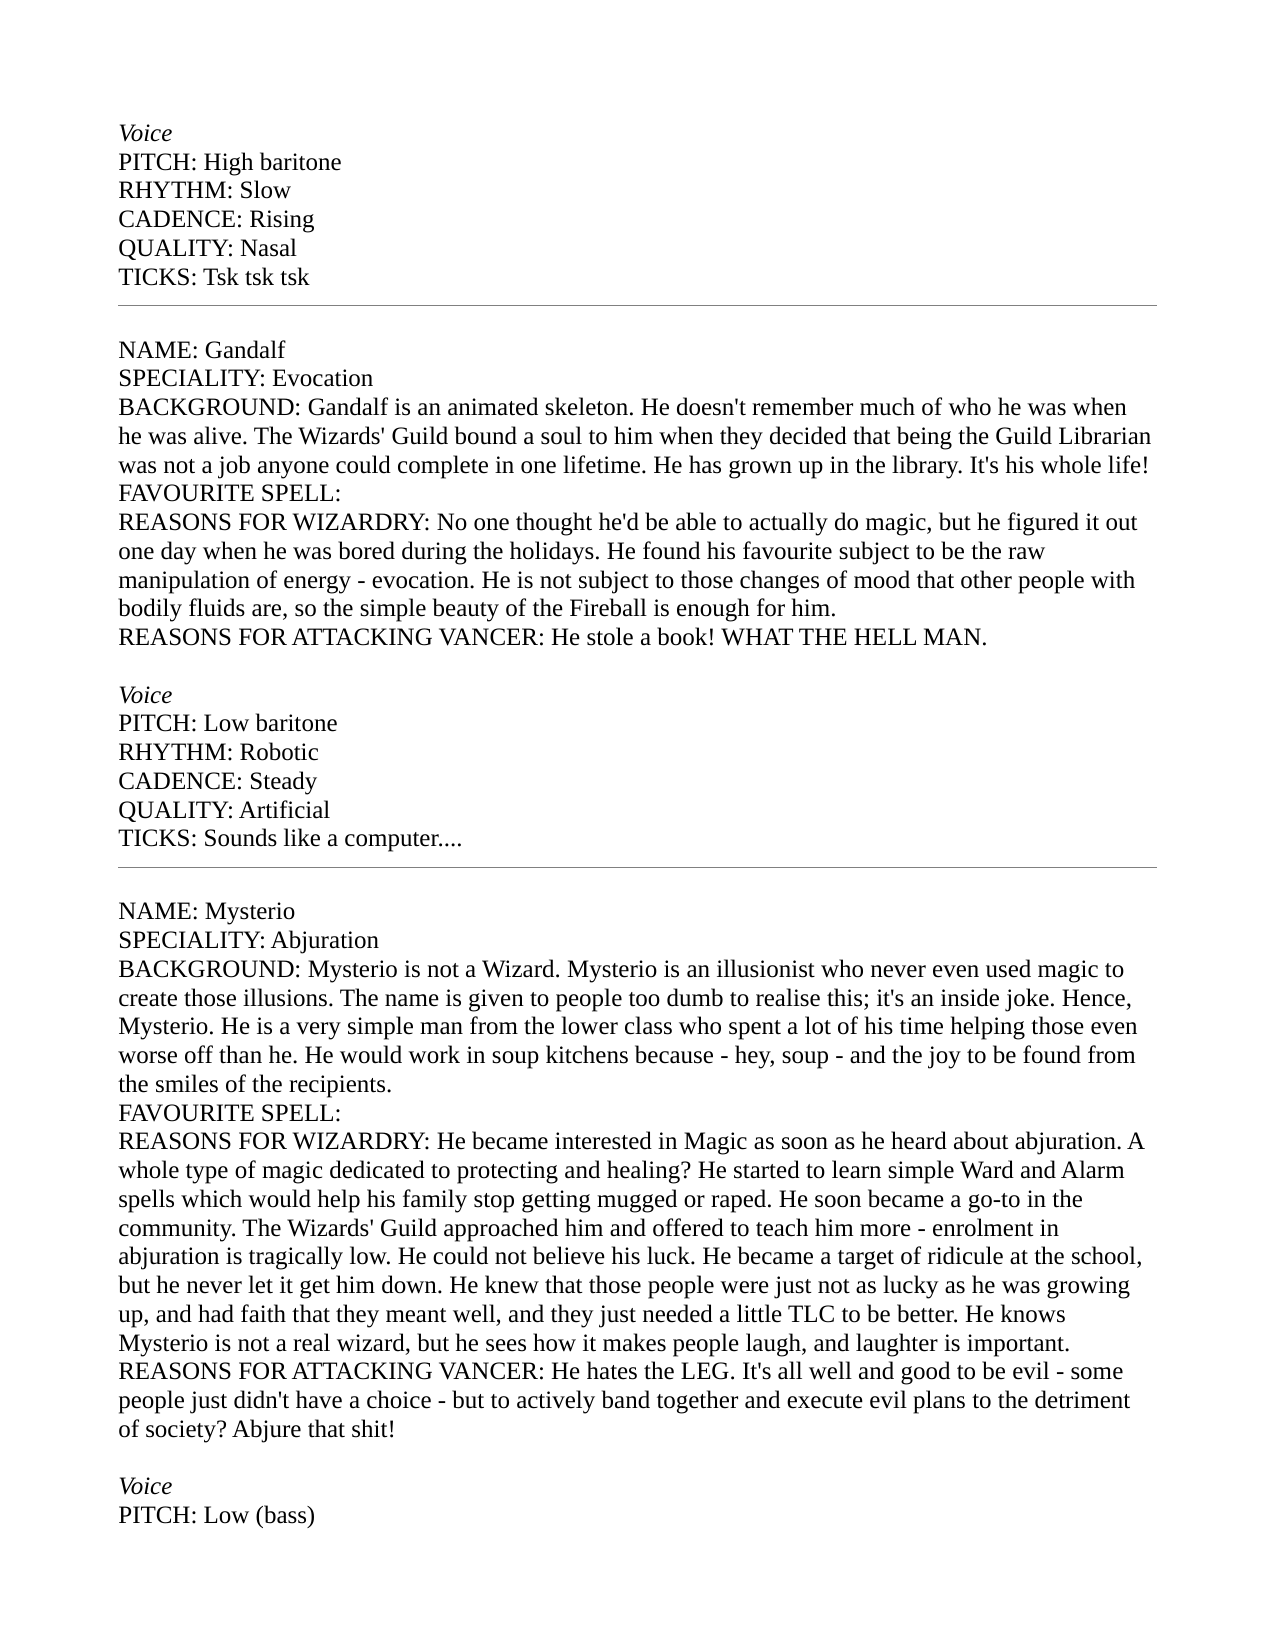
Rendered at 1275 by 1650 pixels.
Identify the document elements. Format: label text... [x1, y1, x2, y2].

text FAVOURITE SPELL: [118, 478, 1157, 507]
text BACKGROUND: Mysterio is not a Wizard. Mysterio is an illusionist who never even used magic to create those illusions. The name is given to people too dumb to realise this; it's an inside joke. Hence, Mysterio. He is a very simple man from the lower class who spent a lot of his time helping those even worse off than he. He would work in soup kitchens because - hey, soup - and the joy to be found from the smiles of the recipients. [118, 954, 1157, 1098]
text PITCH: Low baritone [118, 708, 1157, 737]
text RHYTHM: Robotic [118, 737, 1157, 766]
text SPECIALITY: Abjuration [118, 925, 1157, 954]
text QUALITY: Nasal [118, 233, 1157, 262]
text TICKS: Tsk tsk tsk [118, 262, 1157, 291]
text CADENCE: Rising [118, 204, 1157, 233]
text REASONS FOR ATTACKING VANCER: He stole a book! WHAT THE HELL MAN. [118, 622, 1157, 651]
text NAME: Mysterio [118, 896, 1157, 925]
text NAME: Gandalf [118, 335, 1157, 363]
text TICKS: Sounds like a computer.... [118, 823, 1157, 852]
text SPECIALITY: Evocation [118, 363, 1157, 392]
text CADENCE: Steady [118, 766, 1157, 795]
text FAVOURITE SPELL: [118, 1098, 1157, 1126]
text REASONS FOR WIZARDRY: He became interested in Magic as soon as he heard about abjuration. A whole type of magic dedicated to protecting and healing? He started to learn simple Ward and Alarm spells which would help his family stop getting mugged or raped. He soon became a go-to in the community. The Wizards' Guild approached him and offered to teach him more - enrolment in abjuration is tragically low. He could not believe his luck. He became a target of ridicule at the school, but he never let it get him down. He knew that those people were just not as lucky as he was growing up, and had faith that they meant well, and they just needed a little TLC to be better. He knows Mysterio is not a real wizard, but he sees how it makes people laugh, and laughter is important. [118, 1126, 1157, 1356]
text BACKGROUND: Gandalf is an animated skeleton. He doesn't remember much of who he was when he was alive. The Wizards' Guild bound a soul to him when they decided that being the Guild Librarian was not a job anyone could complete in one lifetime. He has grown up in the library. It's his whole life! [118, 392, 1157, 478]
text Voice [118, 118, 1157, 147]
text REASONS FOR ATTACKING VANCER: He hates the LEG. It's all well and good to be evil - some people just didn't have a choice - but to actively band together and execute evil plans to the detriment of society? Abjure that shit! [118, 1356, 1157, 1443]
text QUALITY: Artificial [118, 795, 1157, 823]
text REASONS FOR WIZARDRY: No one thought he'd be able to actually do magic, but he figured it out one day when he was bored during the holidays. He found his favourite subject to be the raw manipulation of energy - evocation. He is not subject to those changes of mood that other people with bodily fluids are, so the simple beauty of the Fireball is enough for him. [118, 507, 1157, 622]
text PITCH: High baritone [118, 147, 1157, 176]
text RHYTHM: Slow [118, 176, 1157, 204]
text Voice [118, 680, 1157, 708]
text PITCH: Low (bass) [118, 1500, 1157, 1529]
text Voice [118, 1471, 1157, 1500]
